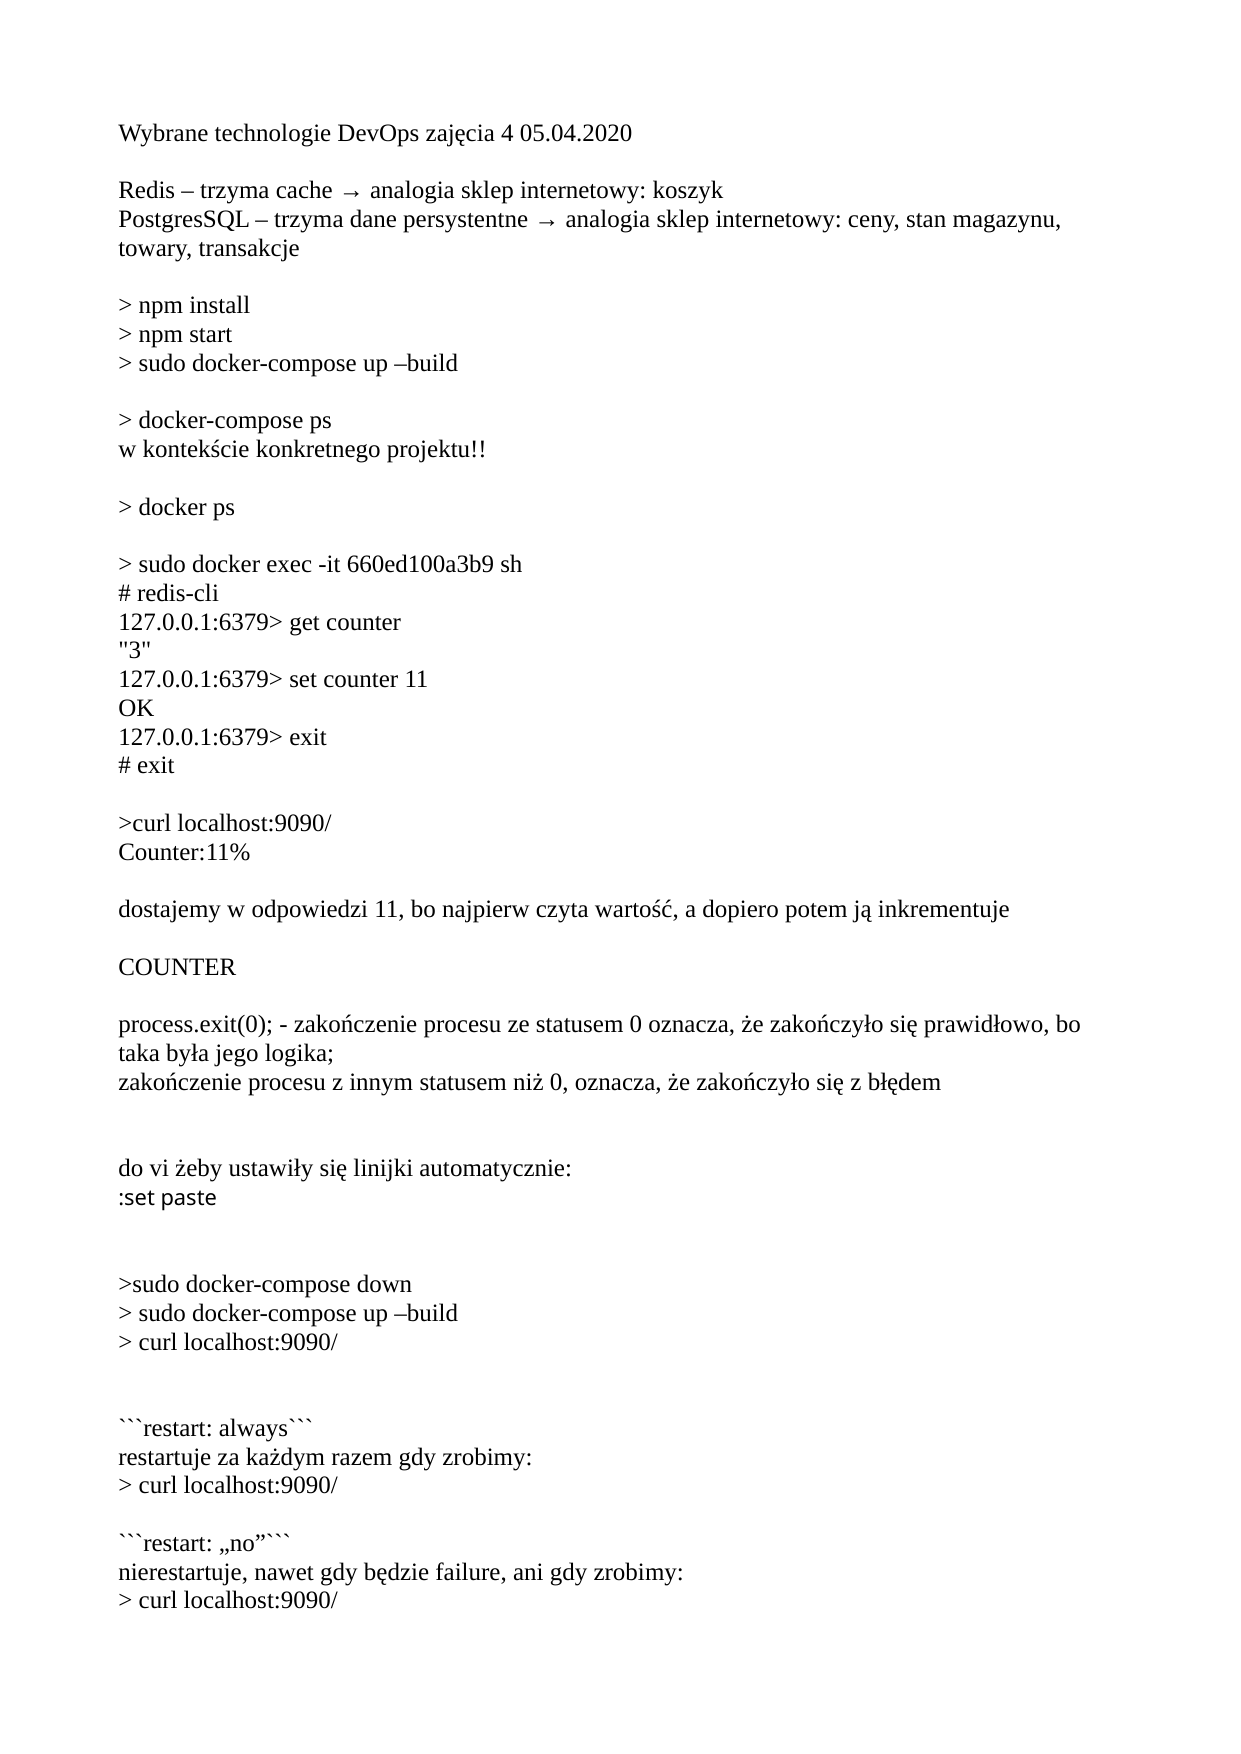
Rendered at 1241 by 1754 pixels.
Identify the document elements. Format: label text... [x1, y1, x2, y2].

text 127.0.0.1:6379> set counter 11 [118, 664, 1122, 693]
text OK [118, 693, 1122, 722]
text > npm install [118, 291, 1122, 319]
text # exit [118, 751, 1122, 779]
text 127.0.0.1:6379> get counter [118, 607, 1122, 636]
text > sudo docker exec -it 660ed100a3b9 sh [118, 549, 1122, 578]
text > docker-compose ps [118, 406, 1122, 434]
text process.exit(0); - zakończenie procesu ze statusem 0 oznacza, że zakończyło się prawidłowo, bo taka była jego logika; [118, 1009, 1122, 1067]
text Wybrane technologie DevOps zajęcia 4 05.04.2020 [118, 118, 1122, 147]
text do vi żeby ustawiły się linijki automatycznie: [118, 1153, 1122, 1182]
text COUNTER [118, 952, 1122, 981]
text > sudo docker-compose up –build [118, 1298, 1122, 1327]
text restartuje za każdym razem gdy zrobimy: [118, 1442, 1122, 1470]
text ```restart: always``` [118, 1413, 1122, 1442]
text > sudo docker-compose up –build [118, 348, 1122, 377]
text >sudo docker-compose down [118, 1269, 1122, 1298]
text Counter:11% [118, 837, 1122, 866]
text PostgresSQL – trzyma dane persystentne → analogia sklep internetowy: ceny, stan magazynu, towary, transakcje [118, 204, 1122, 262]
text Redis – trzyma cache → analogia sklep internetowy: koszyk [118, 176, 1122, 204]
text > docker ps [118, 492, 1122, 521]
text > curl localhost:9090/ [118, 1470, 1122, 1499]
text dostajemy w odpowiedzi 11, bo najpierw czyta wartość, a dopiero potem ją inkrementuje [118, 894, 1122, 923]
text > npm start [118, 319, 1122, 348]
text > curl localhost:9090/ [118, 1585, 1122, 1614]
text zakończenie procesu z innym statusem niż 0, oznacza, że zakończyło się z błędem [118, 1067, 1122, 1096]
text # redis-cli [118, 578, 1122, 607]
text "3" [118, 636, 1122, 664]
text >curl localhost:9090/ [118, 808, 1122, 837]
text nierestartuje, nawet gdy będzie failure, ani gdy zrobimy: [118, 1557, 1122, 1585]
text ```restart: „no”``` [118, 1528, 1122, 1557]
text 127.0.0.1:6379> exit [118, 722, 1122, 751]
text :set paste [118, 1182, 1122, 1212]
text > curl localhost:9090/ [118, 1327, 1122, 1355]
text w kontekście konkretnego projektu!! [118, 434, 1122, 463]
